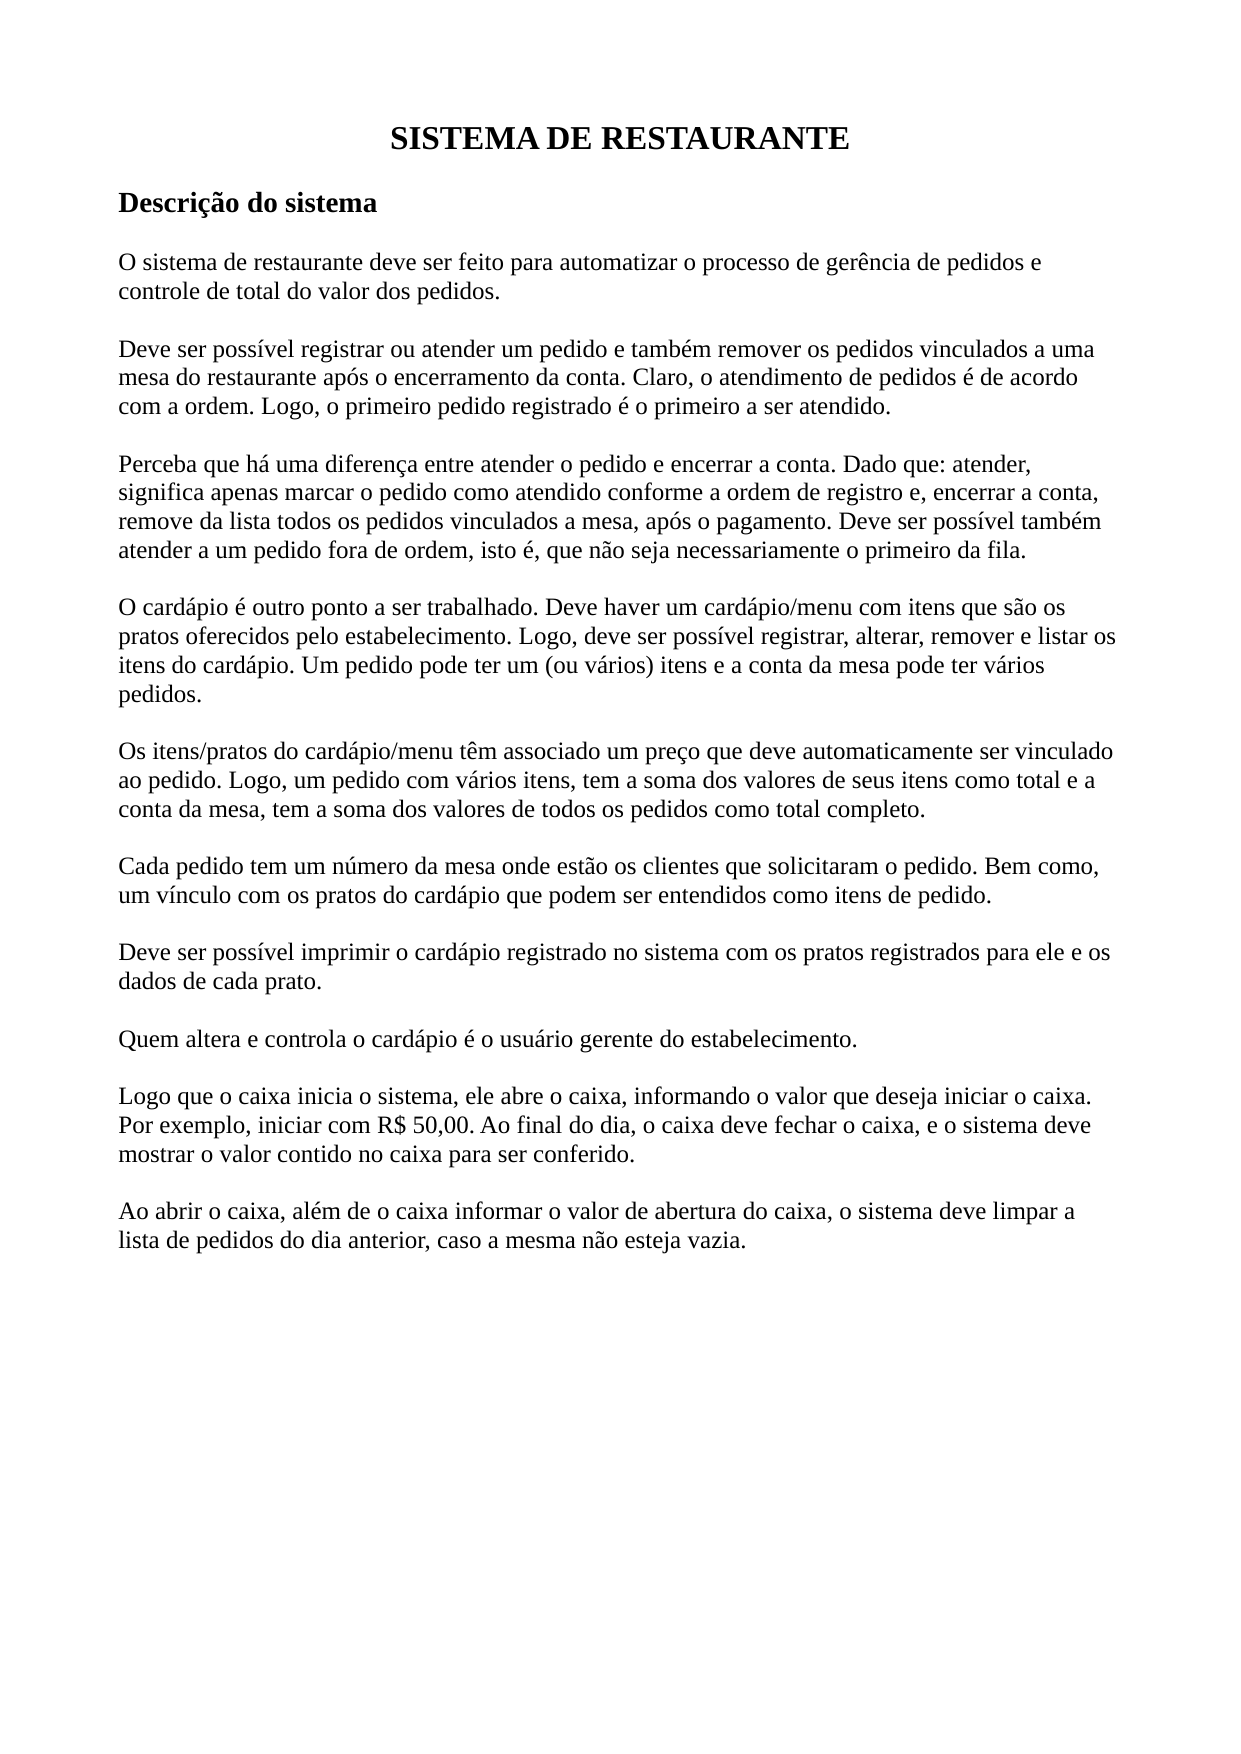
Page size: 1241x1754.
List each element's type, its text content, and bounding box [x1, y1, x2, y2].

text Logo que o caixa inicia o sistema, ele abre o caixa, informando o valor que deseja iniciar o caixa. Por exemplo, iniciar com R$ 50,00. Ao final do dia, o caixa deve fechar o caixa, e o sistema deve mostrar o valor contido no caixa para ser conferido. [118, 1081, 1122, 1167]
text Descrição do sistema [118, 185, 1122, 219]
text Perceba que há uma diferença entre atender o pedido e encerrar a conta. Dado que: atender, significa apenas marcar o pedido como atendido conforme a ordem de registro e, encerrar a conta, remove da lista todos os pedidos vinculados a mesa, após o pagamento. Deve ser possível também atender a um pedido fora de ordem, isto é, que não seja necessariamente o primeiro da fila. [118, 449, 1122, 564]
text SISTEMA DE RESTAURANTE [118, 118, 1122, 156]
text O sistema de restaurante deve ser feito para automatizar o processo de gerência de pedidos e controle de total do valor dos pedidos. [118, 247, 1122, 305]
text Ao abrir o caixa, além de o caixa informar o valor de abertura do caixa, o sistema deve limpar a lista de pedidos do dia anterior, caso a mesma não esteja vazia. [118, 1196, 1122, 1254]
text Quem altera e controla o cardápio é o usuário gerente do estabelecimento. [118, 1024, 1122, 1052]
text Os itens/pratos do cardápio/menu têm associado um preço que deve automaticamente ser vinculado ao pedido. Logo, um pedido com vários itens, tem a soma dos valores de seus itens como total e a conta da mesa, tem a soma dos valores de todos os pedidos como total completo. [118, 736, 1122, 822]
text Deve ser possível imprimir o cardápio registrado no sistema com os pratos registrados para ele e os dados de cada prato. [118, 937, 1122, 995]
text O cardápio é outro ponto a ser trabalhado. Deve haver um cardápio/menu com itens que são os pratos oferecidos pelo estabelecimento. Logo, deve ser possível registrar, alterar, remover e listar os itens do cardápio. Um pedido pode ter um (ou vários) itens e a conta da mesa pode ter vários pedidos. [118, 592, 1122, 707]
text Cada pedido tem um número da mesa onde estão os clientes que solicitaram o pedido. Bem como, um vínculo com os pratos do cardápio que podem ser entendidos como itens de pedido. [118, 851, 1122, 909]
text Deve ser possível registrar ou atender um pedido e também remover os pedidos vinculados a uma mesa do restaurante após o encerramento da conta. Claro, o atendimento de pedidos é de acordo com a ordem. Logo, o primeiro pedido registrado é o primeiro a ser atendido. [118, 334, 1122, 420]
